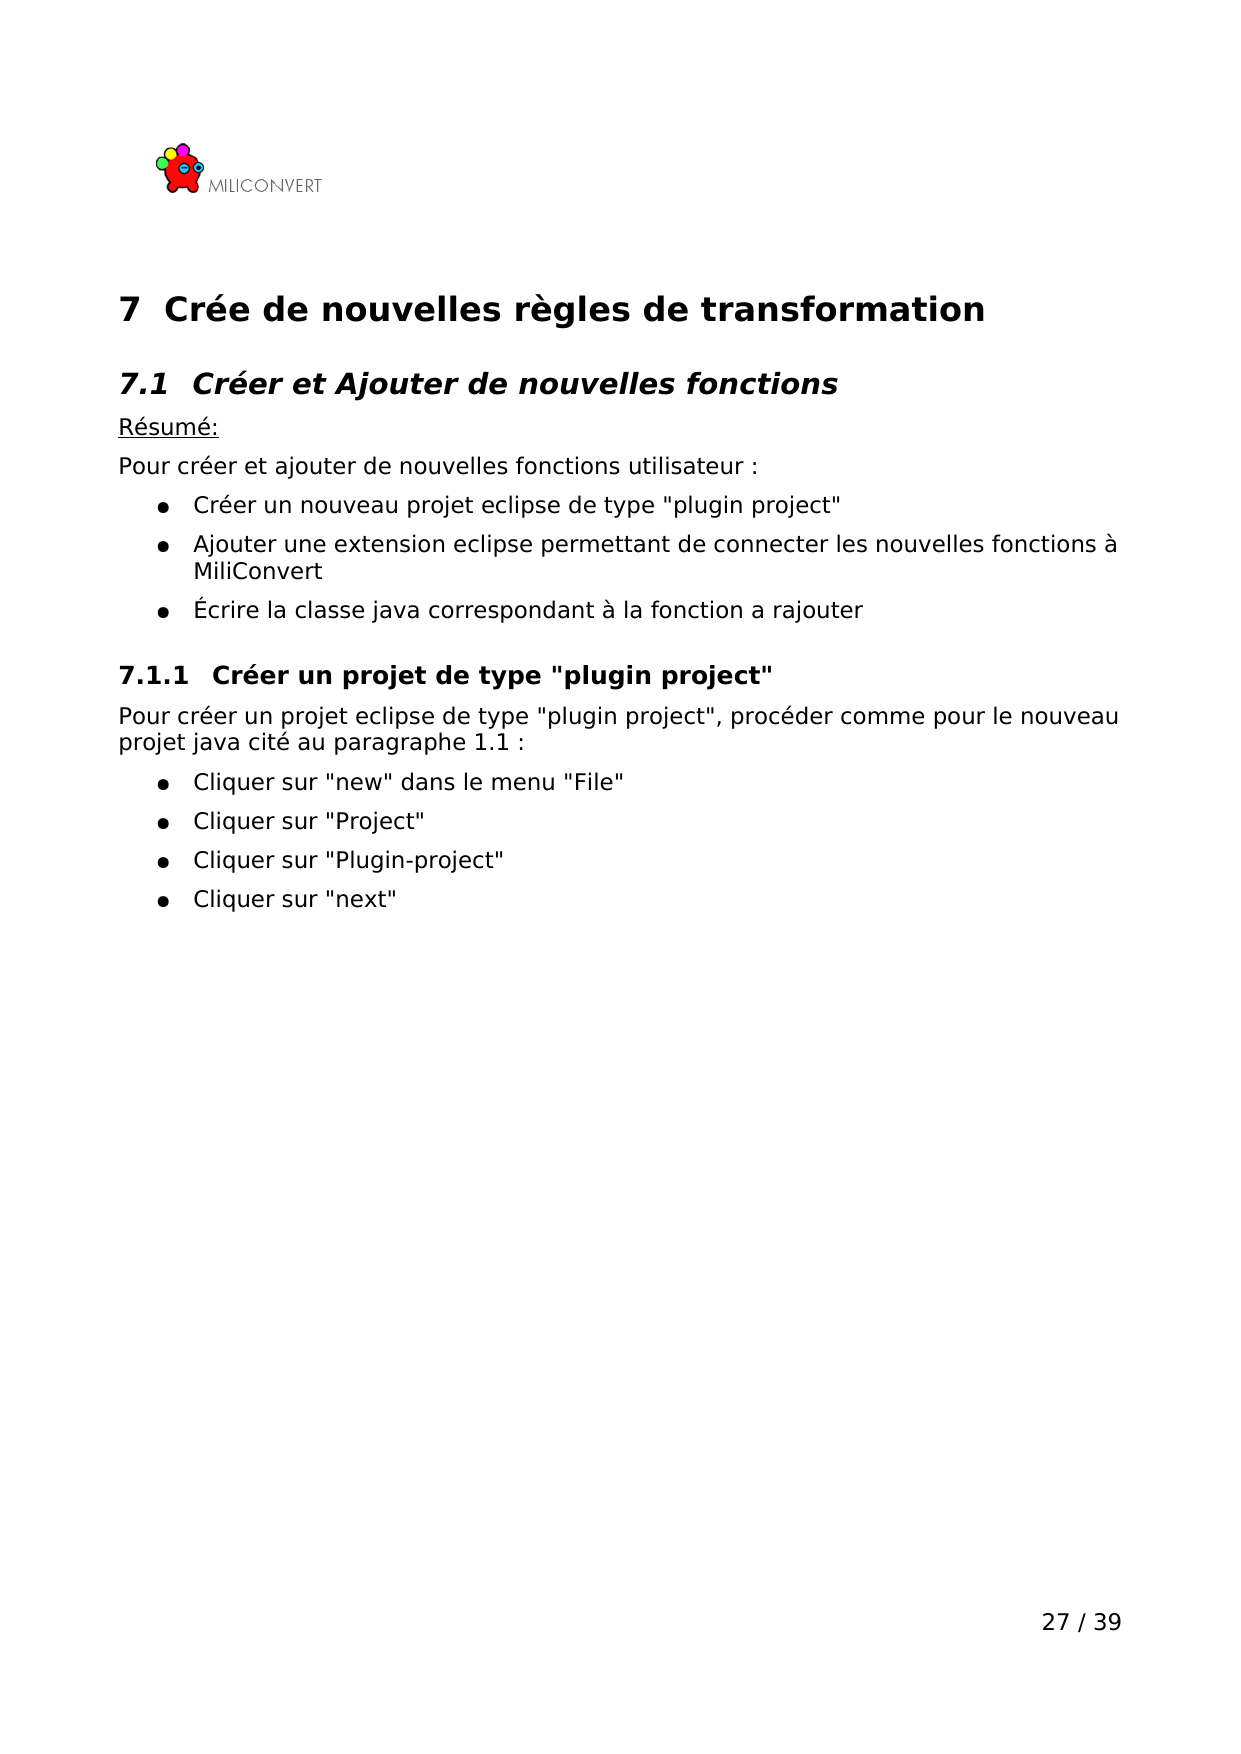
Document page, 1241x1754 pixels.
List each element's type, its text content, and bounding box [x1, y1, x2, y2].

text Pour créer et ajouter de nouvelles fonctions utilisateur : [118, 453, 1122, 479]
list Cliquer sur "next" [156, 886, 1122, 913]
subtitle Crée de nouvelles règles de transformation [118, 291, 1122, 330]
subtitle Créer un projet de type "plugin project" [118, 661, 1122, 690]
subtitle Créer et Ajouter de nouvelles fonctions [118, 367, 1122, 401]
picture [132, 119, 354, 225]
text Pour créer un projet eclipse de type "plugin project", procéder comme pour le nouveau projet java cité au paragraphe 1.1 : [118, 703, 1122, 756]
list Cliquer sur "Plugin-project" [156, 847, 1122, 874]
list Cliquer sur "Project" [156, 808, 1122, 834]
text Résumé: [118, 414, 1122, 440]
list Ajouter une extension eclipse permettant de connecter les nouvelles fonctions à MiliConvert [156, 531, 1122, 584]
list Écrire la classe java correspondant à la fonction a rajouter [156, 597, 1122, 624]
list Cliquer sur "new" dans le menu "File" [156, 769, 1122, 795]
list Créer un nouveau projet eclipse de type "plugin project" [156, 492, 1122, 519]
